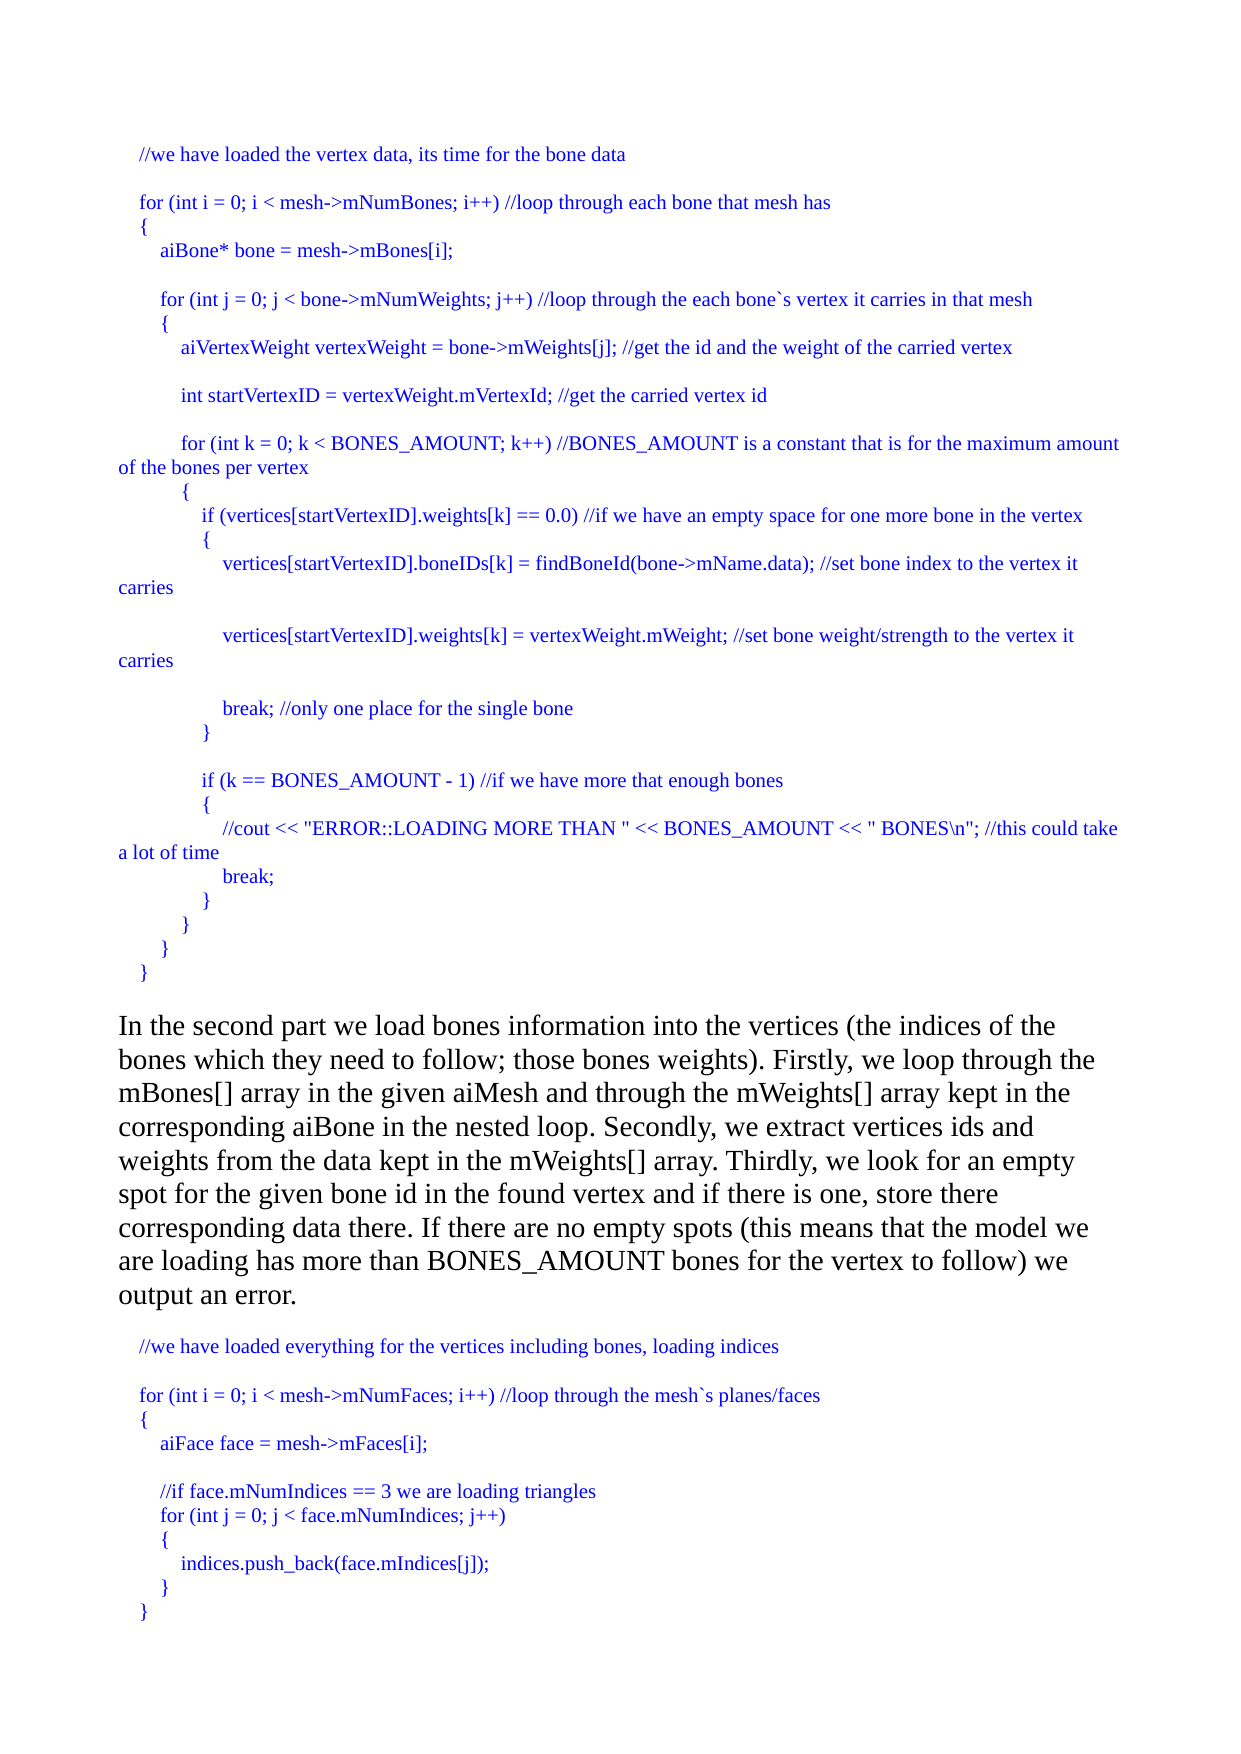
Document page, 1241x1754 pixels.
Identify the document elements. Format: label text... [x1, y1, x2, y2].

text } [118, 960, 1122, 984]
text for (int k = 0; k < BONES_AMOUNT; k++) //BONES_AMOUNT is a constant that is for the maximum amount of the bones per vertex [118, 431, 1122, 479]
text In the second part we load bones information into the vertices (the indices of the bones which they need to follow; those bones weights). Firstly, we loop through the mBones[] array in the given aiMesh and through the mWeights[] array kept in the corresponding aiBone in the nested loop. Secondly, we extract vertices ids and weights from the data kept in the mWeights[] array. Thirdly, we look for an empty spot for the given bone id in the found vertex and if there is one, store there corresponding data there. If there are no empty spots (this means that the model we are loading has more than BONES_AMOUNT bones for the vertex to follow) we output an error. [118, 1008, 1122, 1310]
text } [118, 720, 1122, 744]
text } [118, 1599, 1122, 1623]
text if (vertices[startVertexID].weights[k] == 0.0) //if we have an empty space for one more bone in the vertex [118, 503, 1122, 527]
text aiFace face = mesh->mFaces[i]; [118, 1431, 1122, 1455]
text { [118, 1407, 1122, 1431]
text { [118, 214, 1122, 238]
text //if face.mNumIndices == 3 we are loading triangles [118, 1479, 1122, 1503]
text if (k == BONES_AMOUNT - 1) //if we have more that enough bones [118, 768, 1122, 792]
text for (int i = 0; i < mesh->mNumFaces; i++) //loop through the mesh`s planes/faces [118, 1382, 1122, 1407]
text { [118, 792, 1122, 816]
text indices.push_back(face.mIndices[j]); [118, 1551, 1122, 1575]
text vertices[startVertexID].weights[k] = vertexWeight.mWeight; //set bone weight/strength to the vertex it carries [118, 623, 1122, 672]
text for (int j = 0; j < face.mNumIndices; j++) [118, 1503, 1122, 1527]
text for (int j = 0; j < bone->mNumWeights; j++) //loop through the each bone`s vertex it carries in that mesh [118, 287, 1122, 311]
text } [118, 1575, 1122, 1599]
text int startVertexID = vertexWeight.mVertexId; //get the carried vertex id [118, 383, 1122, 407]
text { [118, 1527, 1122, 1551]
text { [118, 527, 1122, 551]
text { [118, 479, 1122, 503]
text } [118, 912, 1122, 936]
text break; [118, 864, 1122, 888]
text break; //only one place for the single bone [118, 696, 1122, 720]
text } [118, 936, 1122, 960]
text //we have loaded the vertex data, its time for the bone data [118, 142, 1122, 166]
text } [118, 888, 1122, 912]
text vertices[startVertexID].boneIDs[k] = findBoneId(bone->mName.data); //set bone index to the vertex it carries [118, 551, 1122, 599]
text //cout << "ERROR::LOADING MORE THAN " << BONES_AMOUNT << " BONES\n"; //this could take a lot of time [118, 816, 1122, 864]
text for (int i = 0; i < mesh->mNumBones; i++) //loop through each bone that mesh has [118, 190, 1122, 214]
text aiBone* bone = mesh->mBones[i]; [118, 238, 1122, 262]
text aiVertexWeight vertexWeight = bone->mWeights[j]; //get the id and the weight of the carried vertex [118, 335, 1122, 359]
text { [118, 311, 1122, 335]
text //we have loaded everything for the vertices including bones, loading indices [118, 1334, 1122, 1358]
